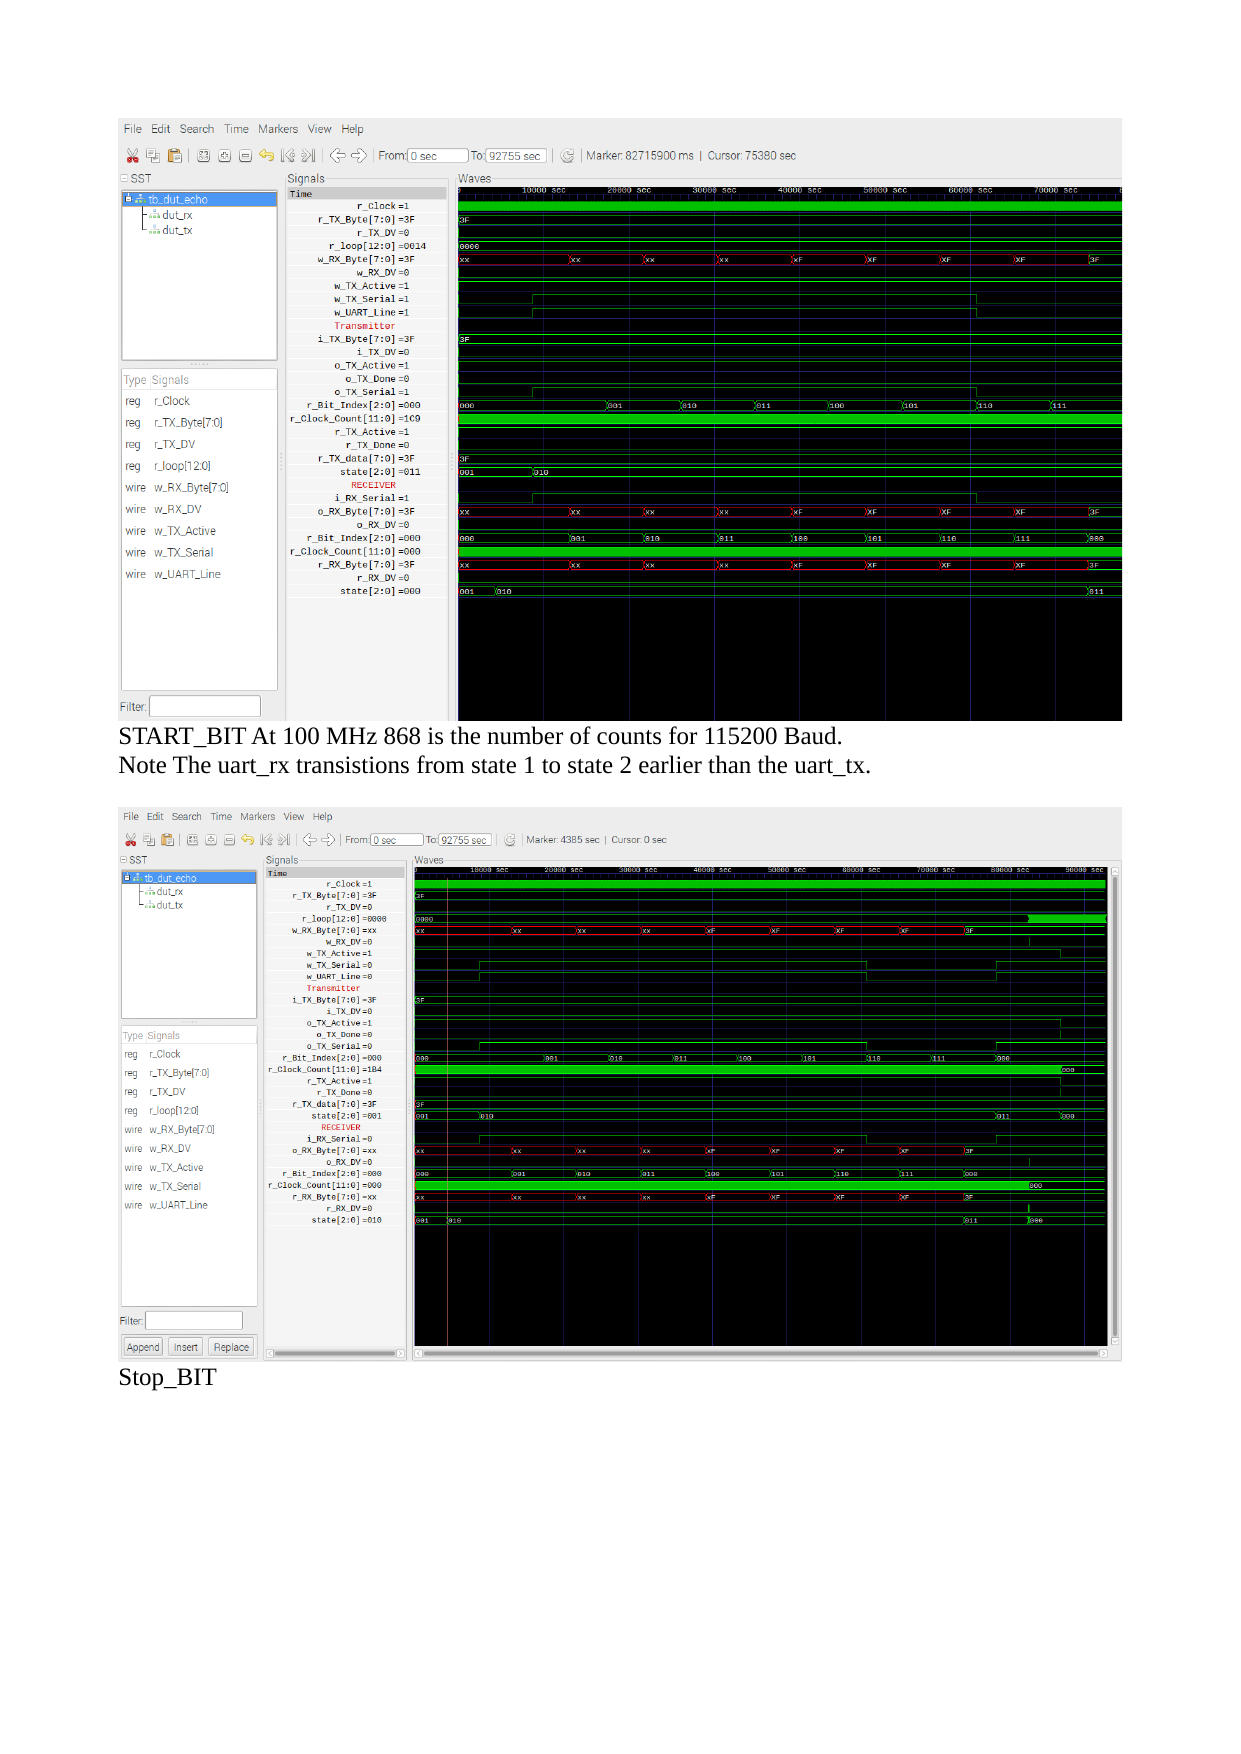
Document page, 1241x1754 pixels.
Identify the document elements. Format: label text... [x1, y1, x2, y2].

text Note The uart_rx transistions from state 1 to state 2 earlier than the uart_tx. [118, 750, 1122, 778]
text Stop_BIT [118, 1362, 1122, 1390]
picture [118, 807, 1123, 1362]
text START_BIT At 100 MHz 868 is the number of counts for 115200 Baud. [118, 721, 1122, 750]
picture [118, 118, 1123, 721]
